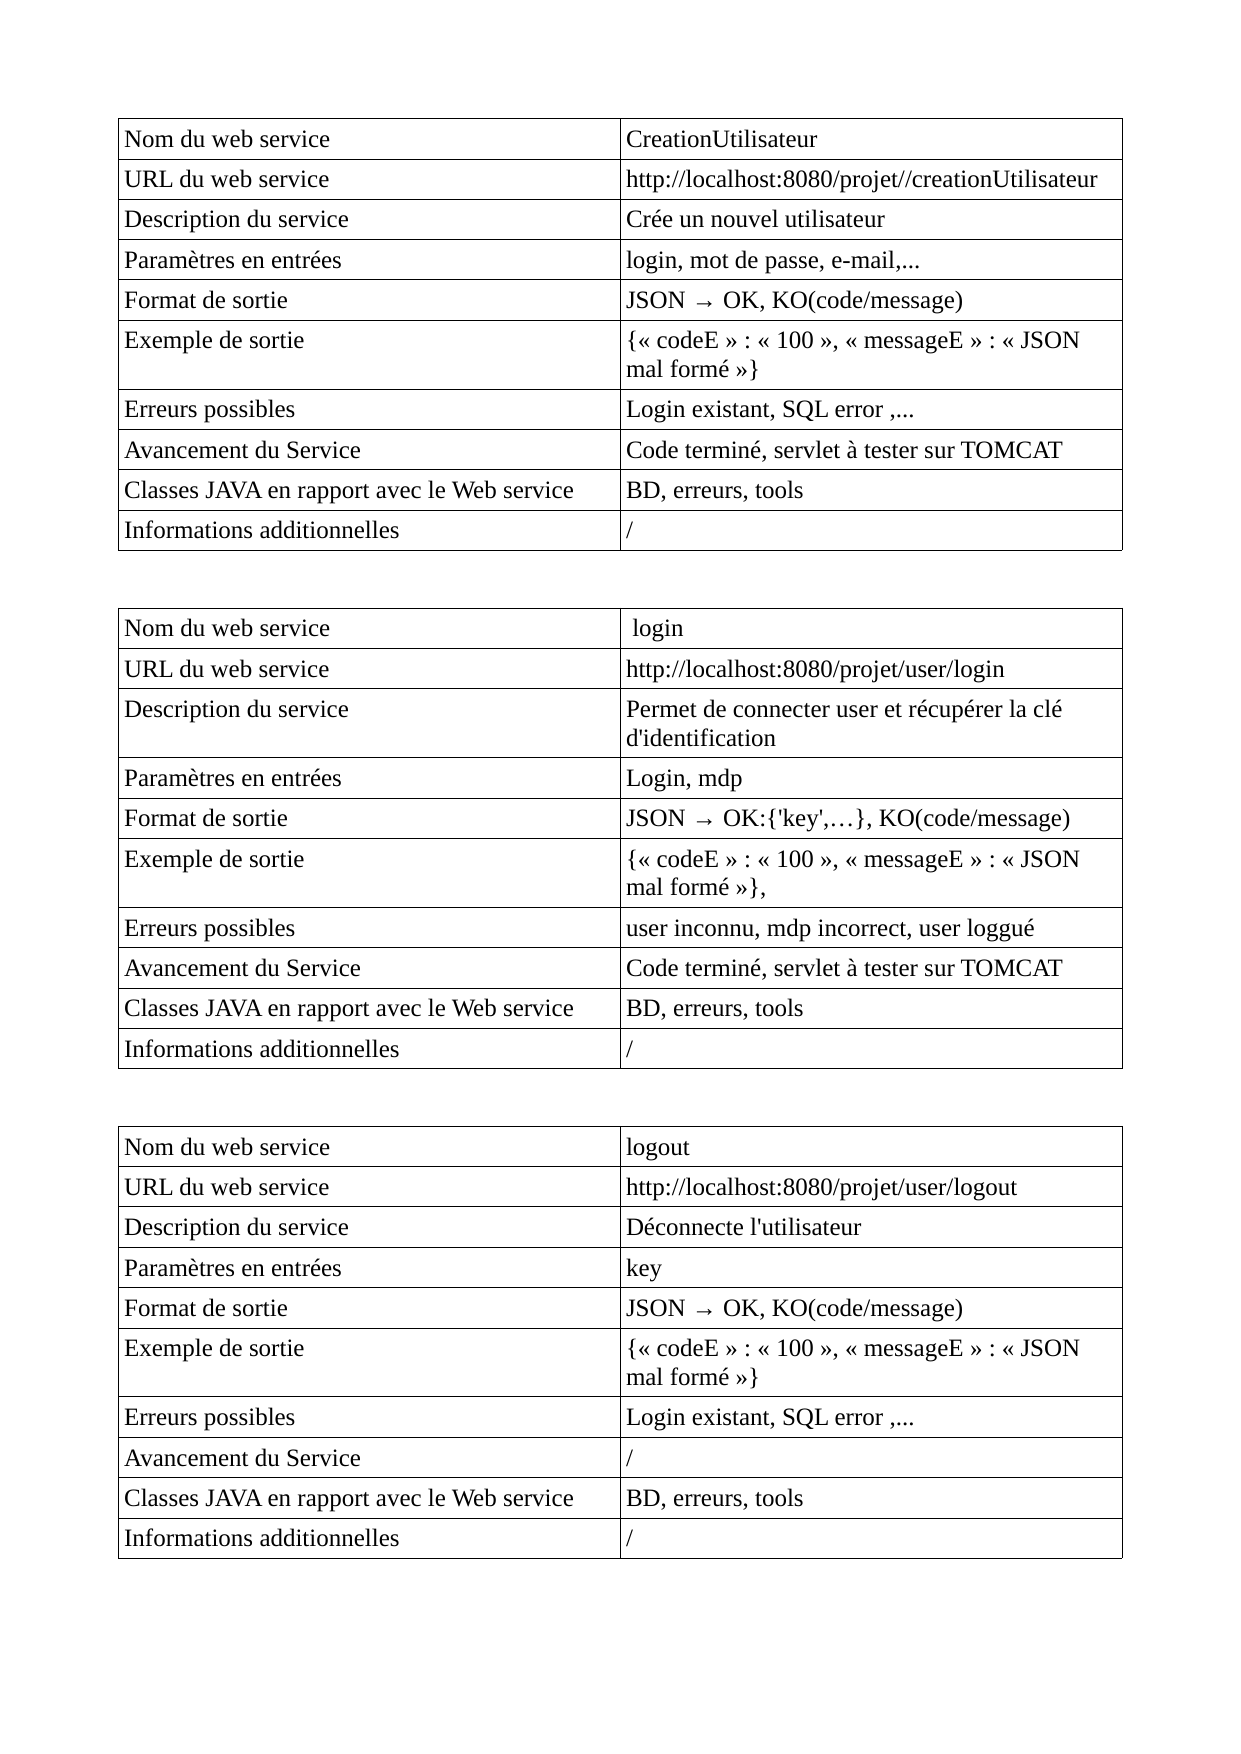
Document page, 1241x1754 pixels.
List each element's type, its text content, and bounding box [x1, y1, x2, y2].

table_header Nom du web service [119, 119, 620, 158]
table_cell Format de sortie [119, 280, 620, 320]
table_cell / [621, 511, 1122, 550]
table_cell Informations additionnelles [119, 1029, 620, 1068]
table_cell Format de sortie [119, 1288, 620, 1327]
table_cell Paramètres en entrées [119, 758, 620, 798]
table_cell / [621, 1029, 1122, 1068]
table_cell Crée un nouvel utilisateur [621, 200, 1122, 239]
table_cell Paramètres en entrées [119, 1248, 620, 1287]
table_cell Login existant, SQL error ,... [621, 390, 1122, 429]
table_header login [621, 609, 1122, 648]
table_cell {« codeE » : « 100 », « messageE » : « JSON mal formé »} [621, 321, 1122, 389]
table_cell Erreurs possibles [119, 1397, 620, 1437]
table_cell / [621, 1438, 1122, 1477]
table_header CreationUtilisateur [621, 119, 1122, 158]
table_cell Avancement du Service [119, 948, 620, 988]
table_cell Description du service [119, 200, 620, 239]
table_cell Description du service [119, 689, 620, 757]
table_cell BD, erreurs, tools [621, 470, 1122, 510]
table_cell BD, erreurs, tools [621, 1478, 1122, 1517]
table_cell Login existant, SQL error ,... [621, 1397, 1122, 1437]
table_cell JSON → OK, KO(code/message) [621, 1288, 1122, 1327]
table_cell URL du web service [119, 160, 620, 199]
table_cell login, mot de passe, e-mail,... [621, 240, 1122, 279]
table_cell http://localhost:8080/projet//creationUtilisateur [621, 160, 1122, 199]
table_cell key [621, 1248, 1122, 1287]
table_cell / [621, 1519, 1122, 1558]
table_cell JSON → OK, KO(code/message) [621, 280, 1122, 320]
table_cell Erreurs possibles [119, 390, 620, 429]
table_cell URL du web service [119, 649, 620, 688]
table_cell Classes JAVA en rapport avec le Web service [119, 1478, 620, 1517]
table_cell {« codeE » : « 100 », « messageE » : « JSON mal formé »} [621, 1329, 1122, 1396]
table_cell user inconnu, mdp incorrect, user loggué [621, 908, 1122, 947]
table_header logout [621, 1127, 1122, 1166]
table_header Nom du web service [119, 609, 620, 648]
table_cell Erreurs possibles [119, 908, 620, 947]
table_cell Avancement du Service [119, 430, 620, 469]
table_cell Format de sortie [119, 799, 620, 838]
table_cell Description du service [119, 1207, 620, 1247]
table_cell JSON → OK:{'key',…}, KO(code/message) [621, 799, 1122, 838]
table_cell Exemple de sortie [119, 1329, 620, 1396]
table_cell Paramètres en entrées [119, 240, 620, 279]
table_cell Classes JAVA en rapport avec le Web service [119, 989, 620, 1028]
table_cell Informations additionnelles [119, 511, 620, 550]
table_cell Déconnecte l'utilisateur [621, 1207, 1122, 1247]
table_cell Login, mdp [621, 758, 1122, 798]
table_cell Code terminé, servlet à tester sur TOMCAT [621, 948, 1122, 988]
table_cell Avancement du Service [119, 1438, 620, 1477]
table_cell Informations additionnelles [119, 1519, 620, 1558]
table_cell Exemple de sortie [119, 839, 620, 907]
table_cell URL du web service [119, 1167, 620, 1206]
table_cell http://localhost:8080/projet/user/login [621, 649, 1122, 688]
table_cell Code terminé, servlet à tester sur TOMCAT [621, 430, 1122, 469]
table_cell Exemple de sortie [119, 321, 620, 389]
table_header Nom du web service [119, 1127, 620, 1166]
table_cell http://localhost:8080/projet/user/logout [621, 1167, 1122, 1206]
table_cell BD, erreurs, tools [621, 989, 1122, 1028]
table_cell {« codeE » : « 100 », « messageE » : « JSON mal formé »}, [621, 839, 1122, 907]
table_cell Permet de connecter user et récupérer la clé d'identification [621, 689, 1122, 757]
table_cell Classes JAVA en rapport avec le Web service [119, 470, 620, 510]
